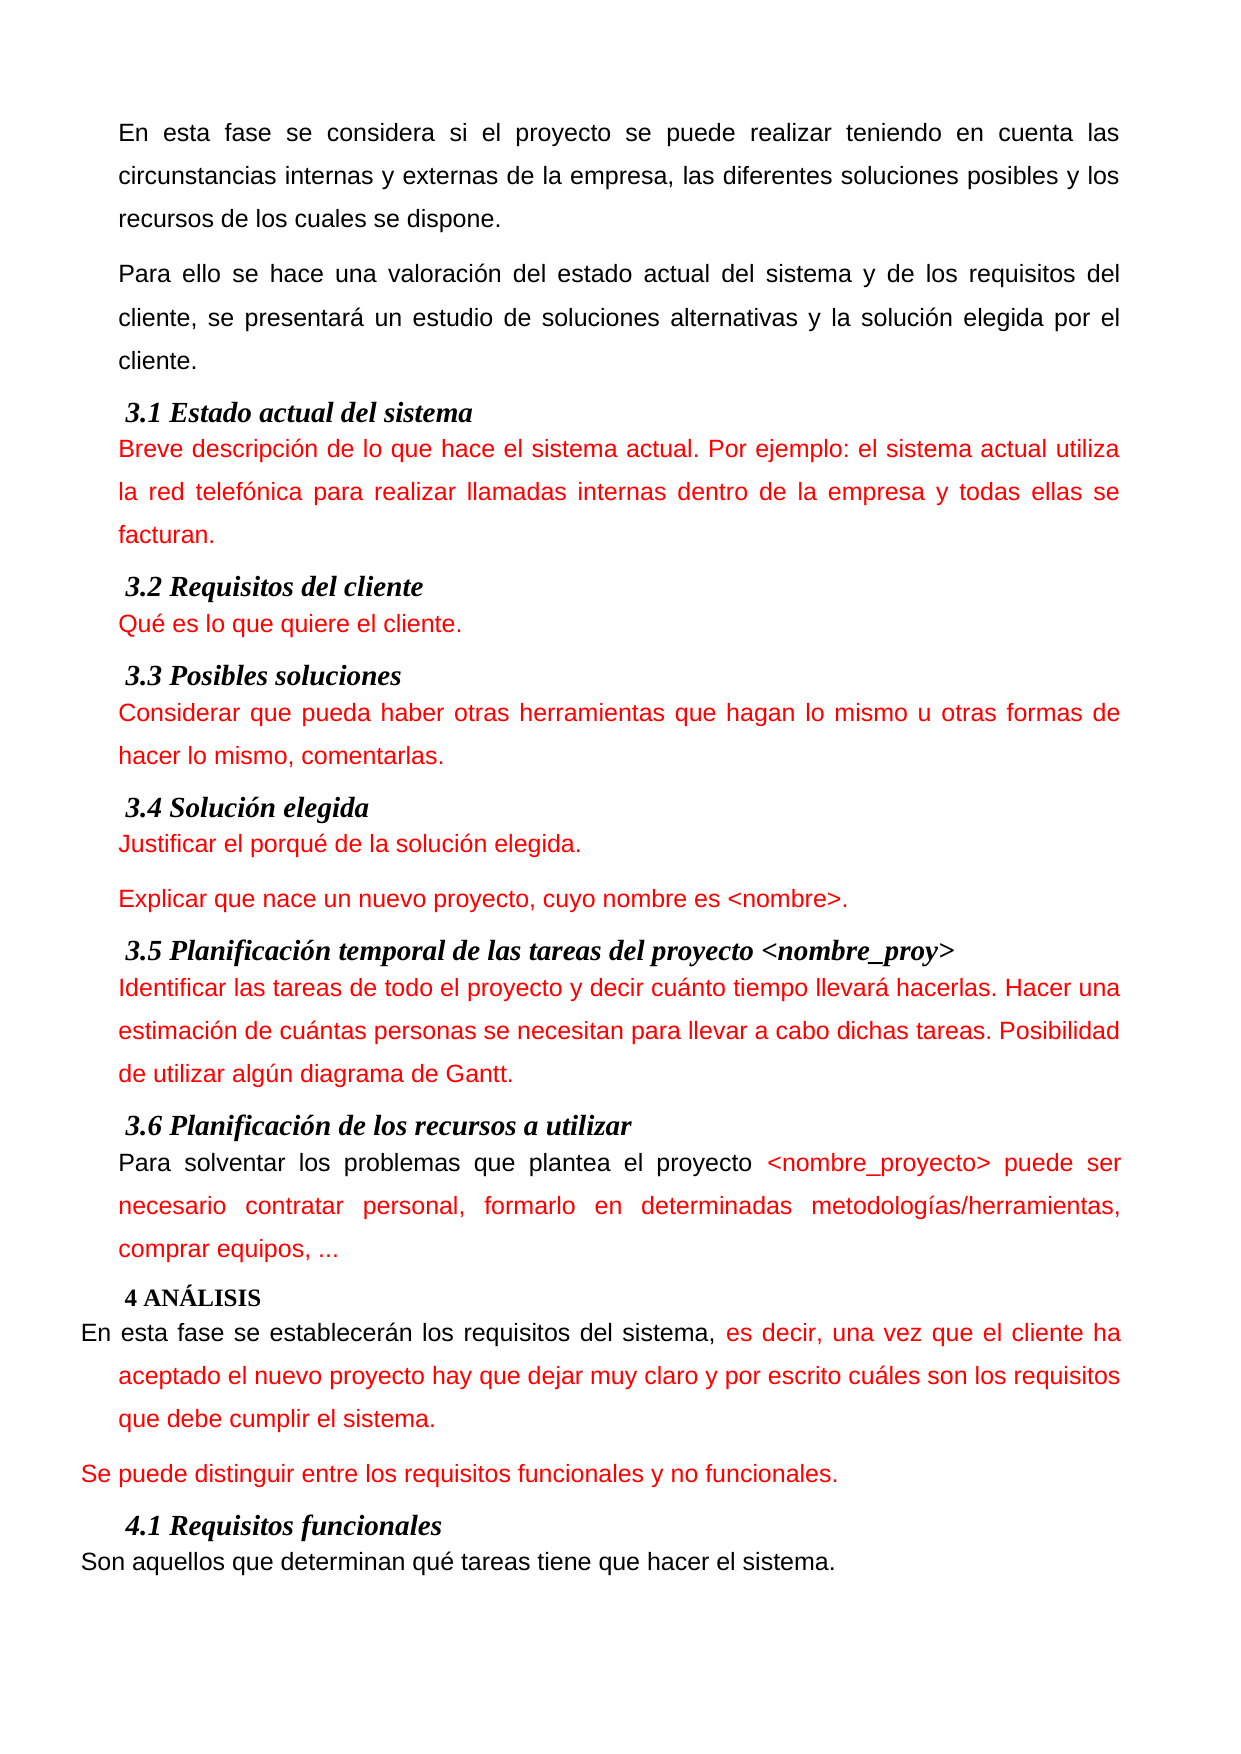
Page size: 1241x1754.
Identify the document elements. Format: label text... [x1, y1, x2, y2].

subtitle Posibles soluciones [118, 658, 1122, 692]
subtitle Estado actual del sistema [118, 395, 1122, 428]
subtitle Planificación de los recursos a utilizar [118, 1108, 1122, 1142]
subtitle Requisitos del cliente [118, 569, 1122, 603]
text En esta fase se considera si el proyecto se puede realizar teniendo en cuenta las circunstancias internas y externas de la empresa, las diferentes soluciones posibles y los recursos de los cuales se dispone. [118, 118, 1122, 233]
text Se puede distinguir entre los requisitos funcionales y no funcionales. [81, 1459, 1122, 1487]
subtitle ANÁLISIS [118, 1283, 1122, 1312]
text Breve descripción de lo que hace el sistema actual. Por ejemplo: el sistema actual utiliza la red telefónica para realizar llamadas internas dentro de la empresa y todas ellas se facturan. [118, 434, 1122, 549]
text Identificar las tareas de todo el proyecto y decir cuánto tiempo llevará hacerlas. Hacer una estimación de cuántas personas se necesitan para llevar a cabo dichas tareas. Posibilidad de utilizar algún diagrama de Gantt. [118, 973, 1122, 1088]
text Para ello se hace una valoración del estado actual del sistema y de los requisitos del cliente, se presentará un estudio de soluciones alternativas y la solución elegida por el cliente. [118, 259, 1122, 374]
text Para solventar los problemas que plantea el proyecto <nombre_proyecto> puede ser necesario contratar personal, formarlo en determinadas metodologías/herramientas, comprar equipos, ... [118, 1147, 1122, 1262]
text Son aquellos que determinan qué tareas tiene que hacer el sistema. [81, 1547, 1122, 1576]
text Justificar el porqué de la solución elegida. [118, 829, 1122, 858]
text Qué es lo que quiere el cliente. [118, 609, 1122, 638]
subtitle Requisitos funcionales [118, 1508, 1122, 1541]
subtitle Planificación temporal de las tareas del proyecto <nombre_proy> [118, 933, 1122, 967]
text Considerar que pueda haber otras herramientas que hagan lo mismo u otras formas de hacer lo mismo, comentarlas. [118, 697, 1122, 769]
text En esta fase se establecerán los requisitos del sistema, es decir, una vez que el cliente ha aceptado el nuevo proyecto hay que dejar muy claro y por escrito cuáles son los requisitos que debe cumplir el sistema. [81, 1317, 1122, 1432]
subtitle Solución elegida [118, 790, 1122, 823]
text Explicar que nace un nuevo proyecto, cuyo nombre es <nombre>. [118, 884, 1122, 913]
